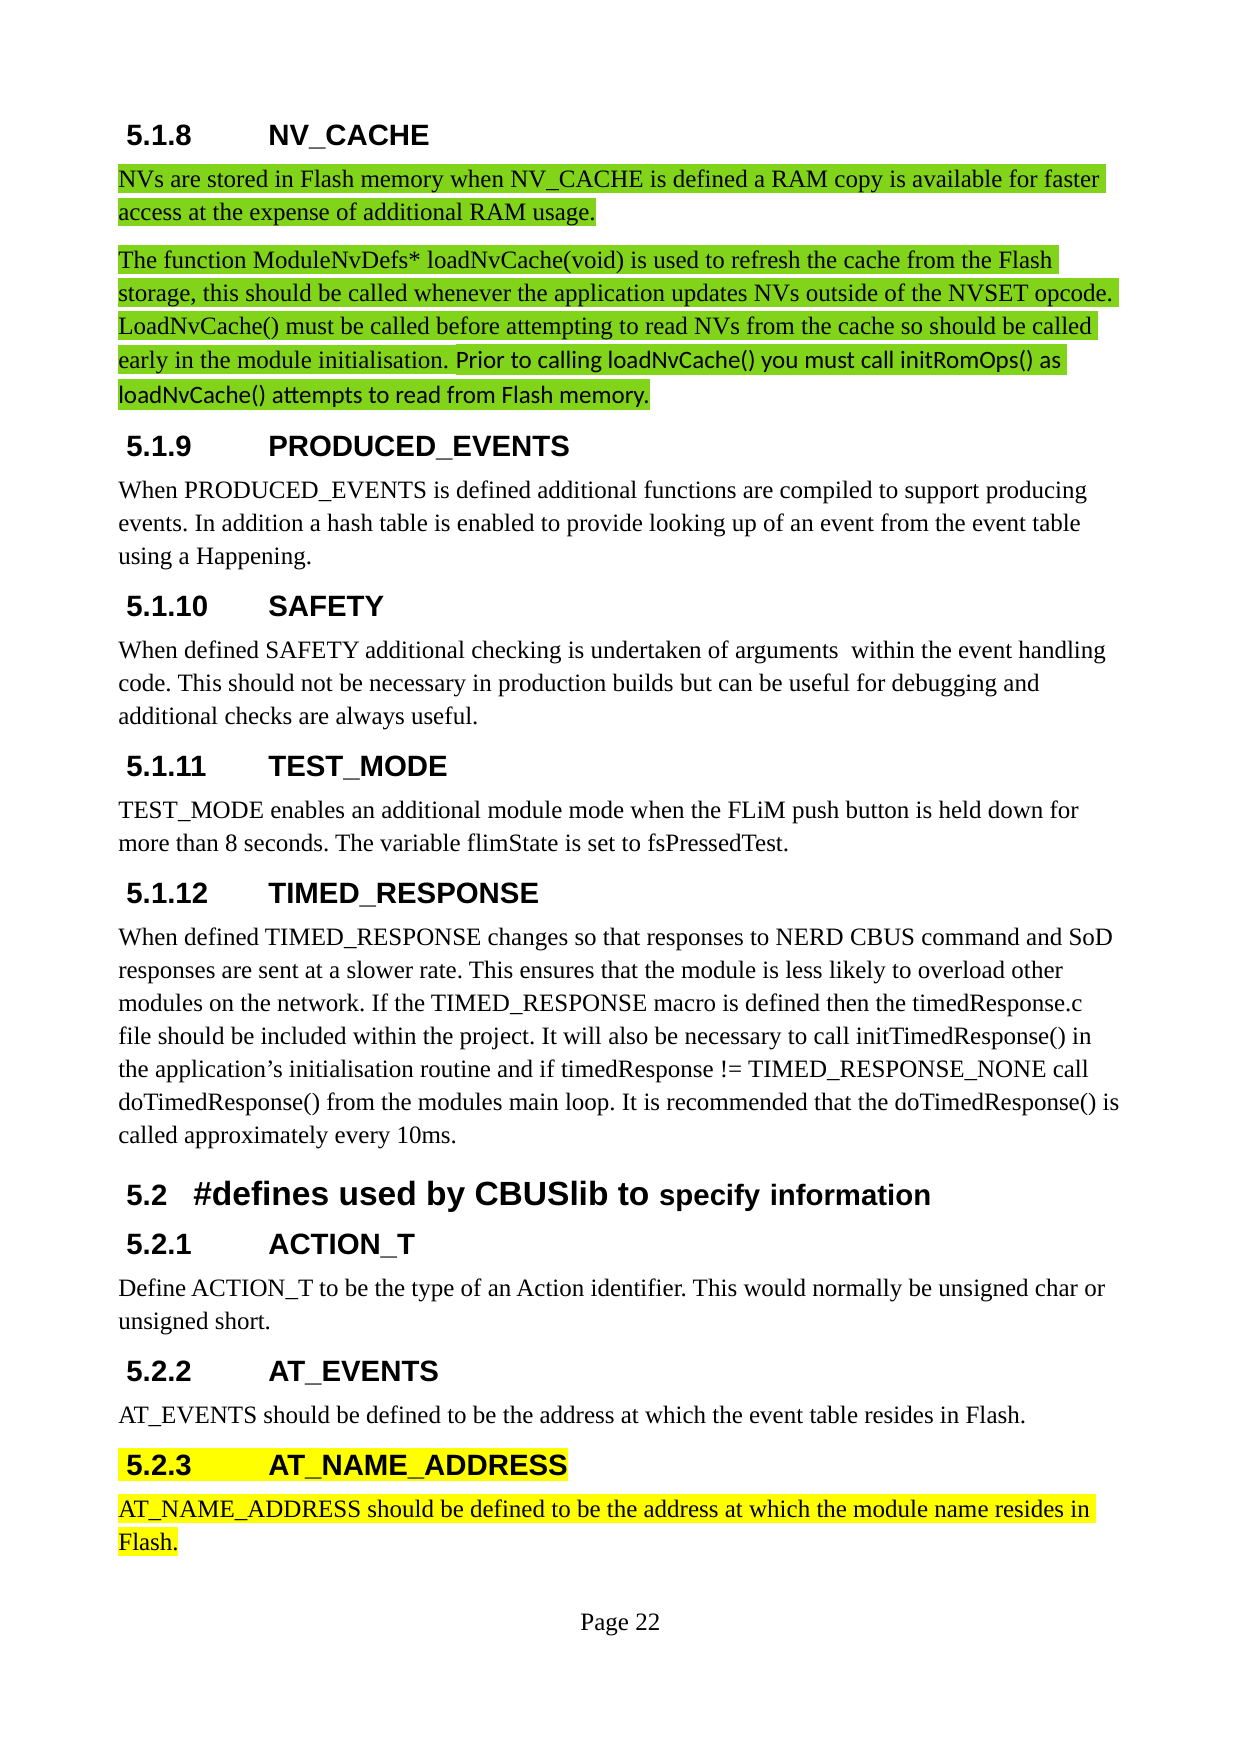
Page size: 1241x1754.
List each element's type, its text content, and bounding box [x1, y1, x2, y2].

subtitle NV_CACHE [118, 118, 1122, 152]
text When defined TIMED_RESPONSE changes so that responses to NERD CBUS command and SoD responses are sent at a slower rate. This ensures that the module is less likely to overload other modules on the network. If the TIMED_RESPONSE macro is defined then the timedResponse.c file should be included within the project. It will also be necessary to call initTimedResponse() in the application’s initialisation routine and if timedResponse != TIMED_RESPONSE_NONE call doTimedResponse() from the modules main loop. It is recommended that the doTimedResponse() is called approximately every 10ms. [118, 922, 1122, 1149]
subtitle AT_EVENTS [118, 1354, 1122, 1388]
subtitle #defines used by CBUSlib to specify information [118, 1174, 1122, 1212]
subtitle AT_NAME_ADDRESS [118, 1448, 1122, 1481]
subtitle PRODUCED_EVENTS [118, 429, 1122, 463]
text Define ACTION_T to be the type of an Action identifier. This would normally be unsigned char or unsigned short. [118, 1273, 1122, 1335]
text The function ModuleNvDefs* loadNvCache(void) is used to refresh the cache from the Flash storage, this should be called whenever the application updates NVs outside of the NVSET opcode. LoadNvCache() must be called before attempting to read NVs from the cache so should be called early in the module initialisation. Prior to calling loadNvCache() you must call initRomOps() as loadNvCache() attempts to read from Flash memory. [118, 245, 1122, 410]
text When PRODUCED_EVENTS is defined additional functions are compiled to support producing events. In addition a hash table is enabled to provide looking up of an event from the event table using a Happening. [118, 475, 1122, 570]
subtitle ACTION_T [118, 1227, 1122, 1261]
subtitle TIMED_RESPONSE [118, 876, 1122, 909]
text TEST_MODE enables an additional module mode when the FLiM push button is held down for more than 8 seconds. The variable flimState is set to fsPressedTest. [118, 795, 1122, 857]
text When defined SAFETY additional checking is undertaken of arguments within the event handling code. This should not be necessary in production builds but can be useful for debugging and additional checks are always useful. [118, 635, 1122, 730]
subtitle SAFETY [118, 589, 1122, 622]
text AT_EVENTS should be defined to be the address at which the event table resides in Flash. [118, 1400, 1122, 1429]
subtitle TEST_MODE [118, 749, 1122, 782]
text NVs are stored in Flash memory when NV_CACHE is defined a RAM copy is available for faster access at the expense of additional RAM usage. [118, 164, 1122, 226]
text AT_NAME_ADDRESS should be defined to be the address at which the module name resides in Flash. [118, 1494, 1122, 1556]
